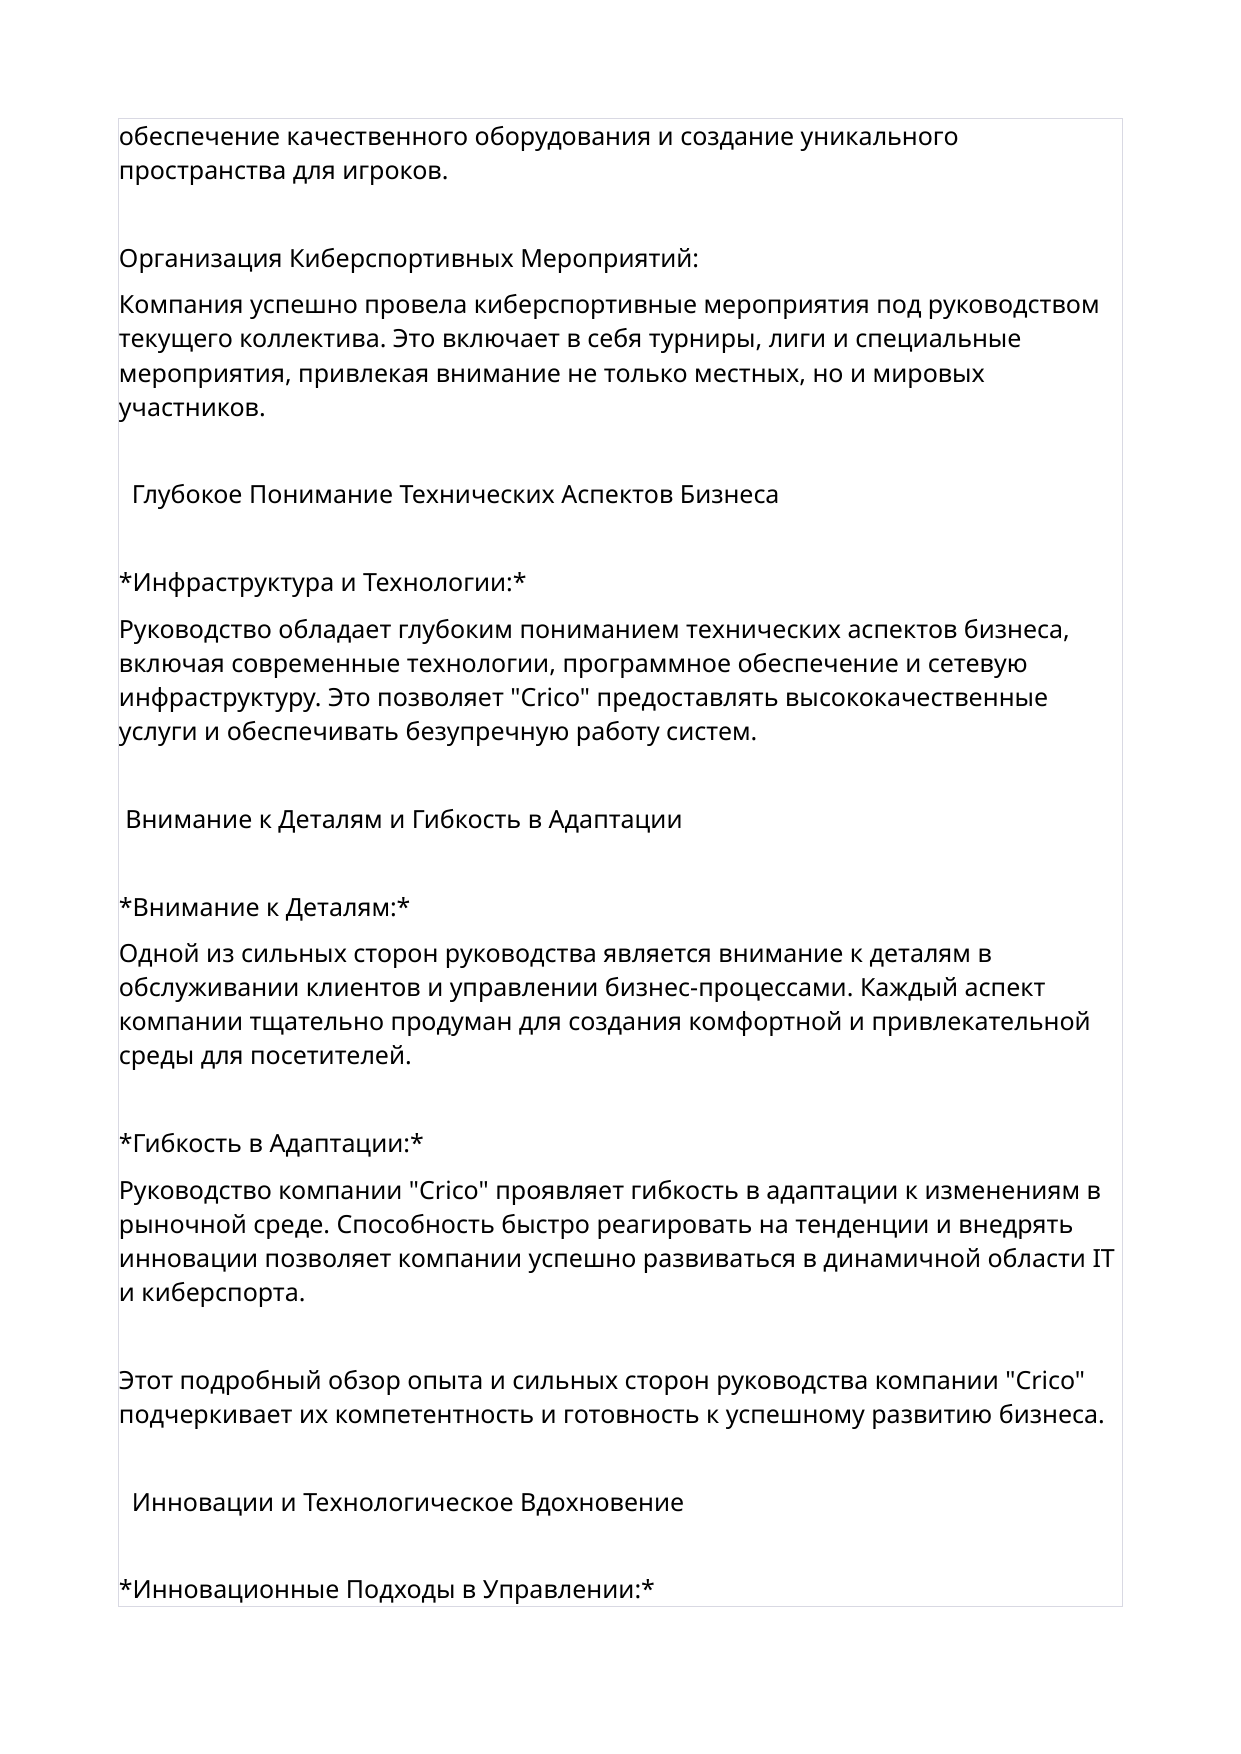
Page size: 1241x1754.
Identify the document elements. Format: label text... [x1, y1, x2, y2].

text Организация Киберспортивных Мероприятий: [119, 240, 1122, 274]
text Руководство обладает глубоким пониманием технических аспектов бизнеса, включая современные технологии, программное обеспечение и сетевую инфраструктуру. Это позволяет "Crico" предоставлять высококачественные услуги и обеспечивать безупречную работу систем. [119, 611, 1122, 748]
text Одной из сильных сторон руководства является внимание к деталям в обслуживании клиентов и управлении бизнес-процессами. Каждый аспект компании тщательно продуман для создания комфортной и привлекательной среды для посетителей. [119, 935, 1122, 1072]
text Компания успешно провела киберспортивные мероприятия под руководством текущего коллектива. Это включает в себя турниры, лиги и специальные мероприятия, привлекая внимание не только местных, но и мировых участников. [119, 287, 1122, 423]
text *Инфраструктура и Технологии:* [119, 564, 1122, 599]
text Глубокое Понимание Технических Аспектов Бизнеса [119, 477, 1122, 511]
text *Гибкость в Адаптации:* [119, 1125, 1122, 1160]
text Внимание к Деталям и Гибкость в Адаптации [119, 801, 1122, 836]
text *Внимание к Деталям:* [119, 889, 1122, 923]
text обеспечение качественного оборудования и создание уникального пространства для игроков. [119, 119, 1122, 187]
text Этот подробный обзор опыта и сильных сторон руководства компании "Crico" подчеркивает их компетентность и готовность к успешному развитию бизнеса. [119, 1362, 1122, 1431]
text Руководство компании "Crico" проявляет гибкость в адаптации к изменениям в рыночной среде. Способность быстро реагировать на тенденции и внедрять инновации позволяет компании успешно развиваться в динамичной области IT и киберспорта. [119, 1172, 1122, 1309]
text *Инновационные Подходы в Управлении:* [119, 1572, 1122, 1606]
text Инновации и Технологическое Вдохновение [119, 1484, 1122, 1518]
